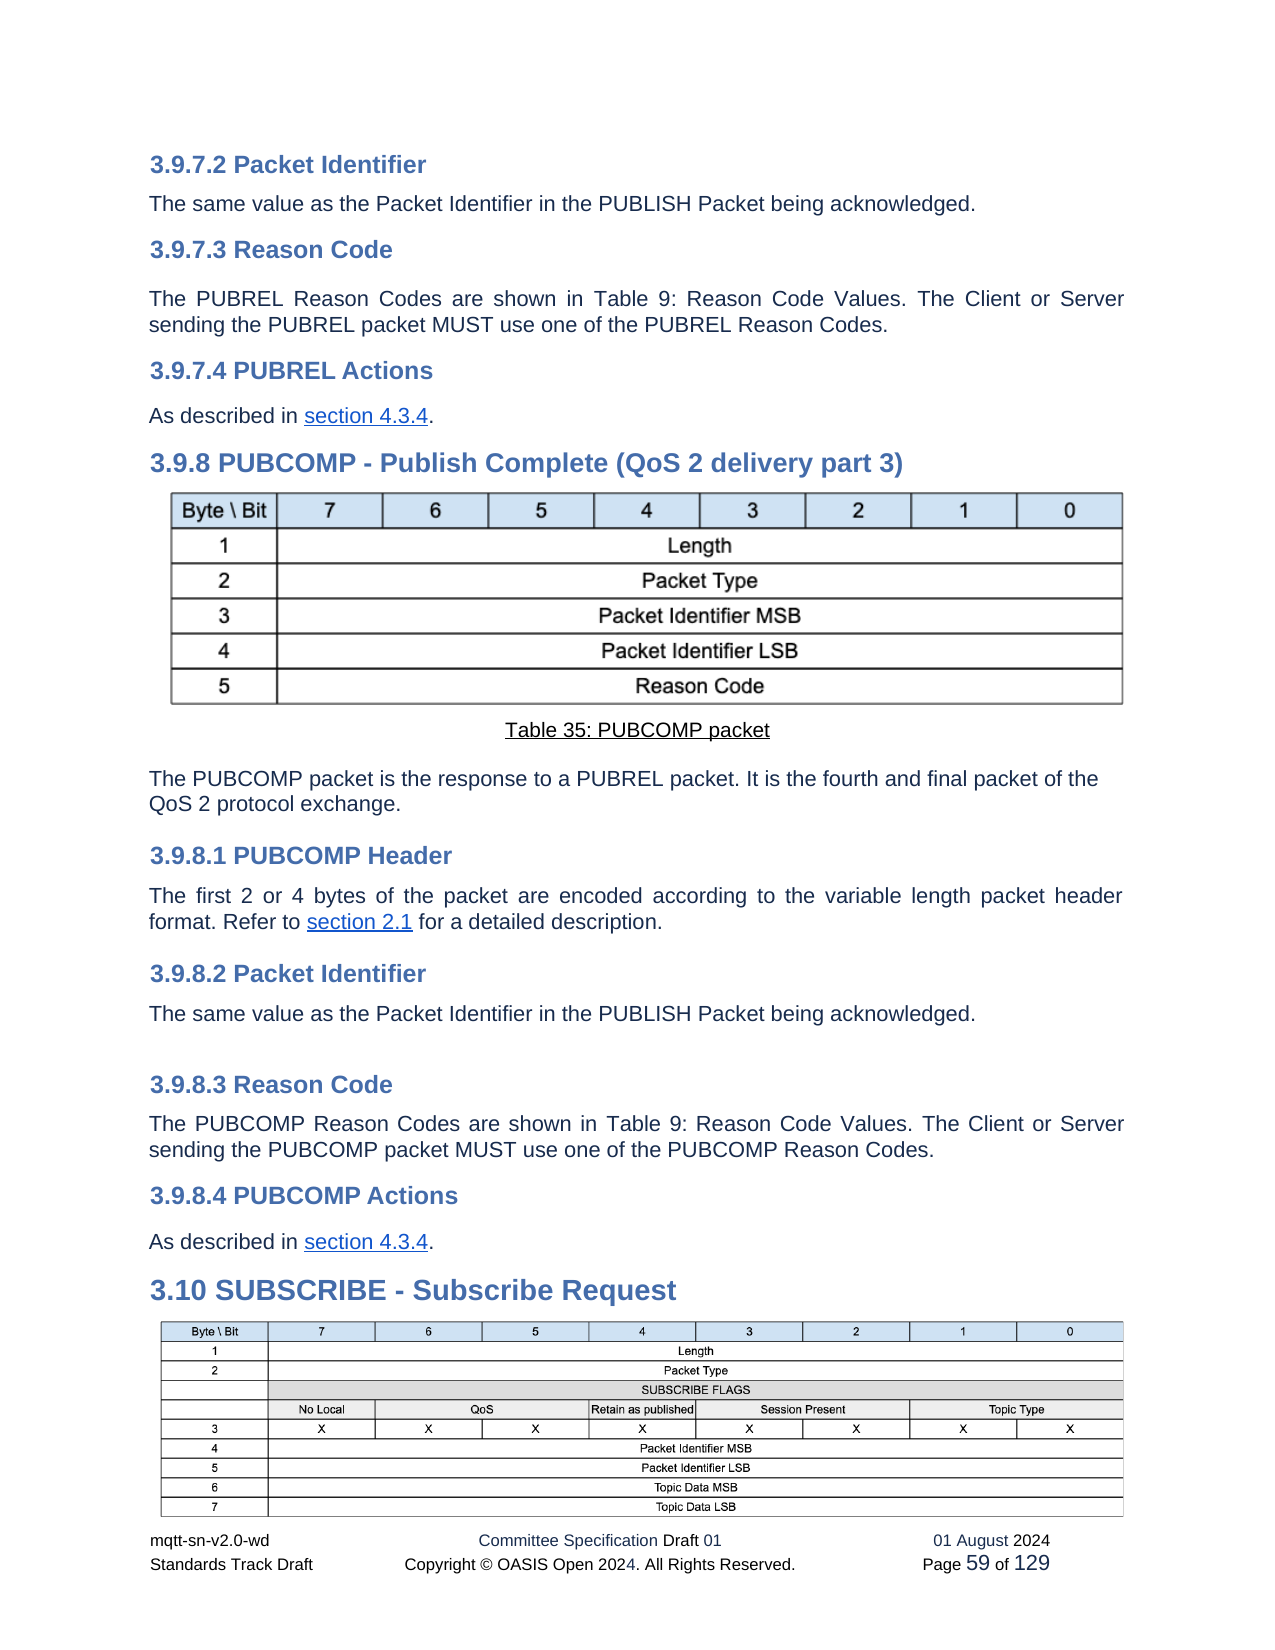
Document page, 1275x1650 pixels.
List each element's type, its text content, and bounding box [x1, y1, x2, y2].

picture [148, 492, 1124, 705]
text The PUBCOMP packet is the response to a PUBREL packet. It is the fourth and final packet of the QoS 2 protocol exchange. [148, 766, 1124, 816]
subtitle 3.10 SUBSCRIBE - Subscribe Request [150, 1273, 1124, 1306]
text Table 35: PUBCOMP packet [150, 717, 1125, 741]
subtitle 3.9.7.3 Reason Code [150, 235, 1124, 264]
subtitle 3.9.8.2 Packet Identifier [150, 959, 1124, 988]
subtitle 3.9.7.2 Packet Identifier [150, 150, 1124, 179]
text The same value as the Packet Identifier in the PUBLISH Packet being acknowledged. [148, 1001, 1124, 1026]
text The PUBCOMP Reason Codes are shown in Table 9: Reason Code Values. The Client or Server sending the PUBCOMP packet MUST use one of the PUBCOMP Reason Codes. [148, 1111, 1124, 1162]
text The PUBREL Reason Codes are shown in Table 9: Reason Code Values. The Client or Server sending the PUBREL packet MUST use one of the PUBREL Reason Codes. [148, 286, 1124, 337]
subtitle 3.9.8.1 PUBCOMP Header [150, 841, 1124, 870]
text As described in section 4.3.4. [148, 403, 1124, 428]
text The first 2 or 4 bytes of the packet are encoded according to the variable length packet header format. Refer to section 2.1 for a detailed description. [148, 883, 1124, 934]
text As described in section 4.3.4. [148, 1229, 1124, 1254]
text The same value as the Packet Identifier in the PUBLISH Packet being acknowledged. [148, 191, 1124, 216]
subtitle 3.9.7.4 PUBREL Actions [150, 356, 1124, 384]
picture [148, 1321, 1124, 1517]
subtitle 3.9.8.3 Reason Code [150, 1070, 1124, 1098]
subtitle 3.9.8.4 PUBCOMP Actions [150, 1181, 1124, 1210]
subtitle 3.9.8 PUBCOMP - Publish Complete (QoS 2 delivery part 3) [150, 447, 1124, 479]
